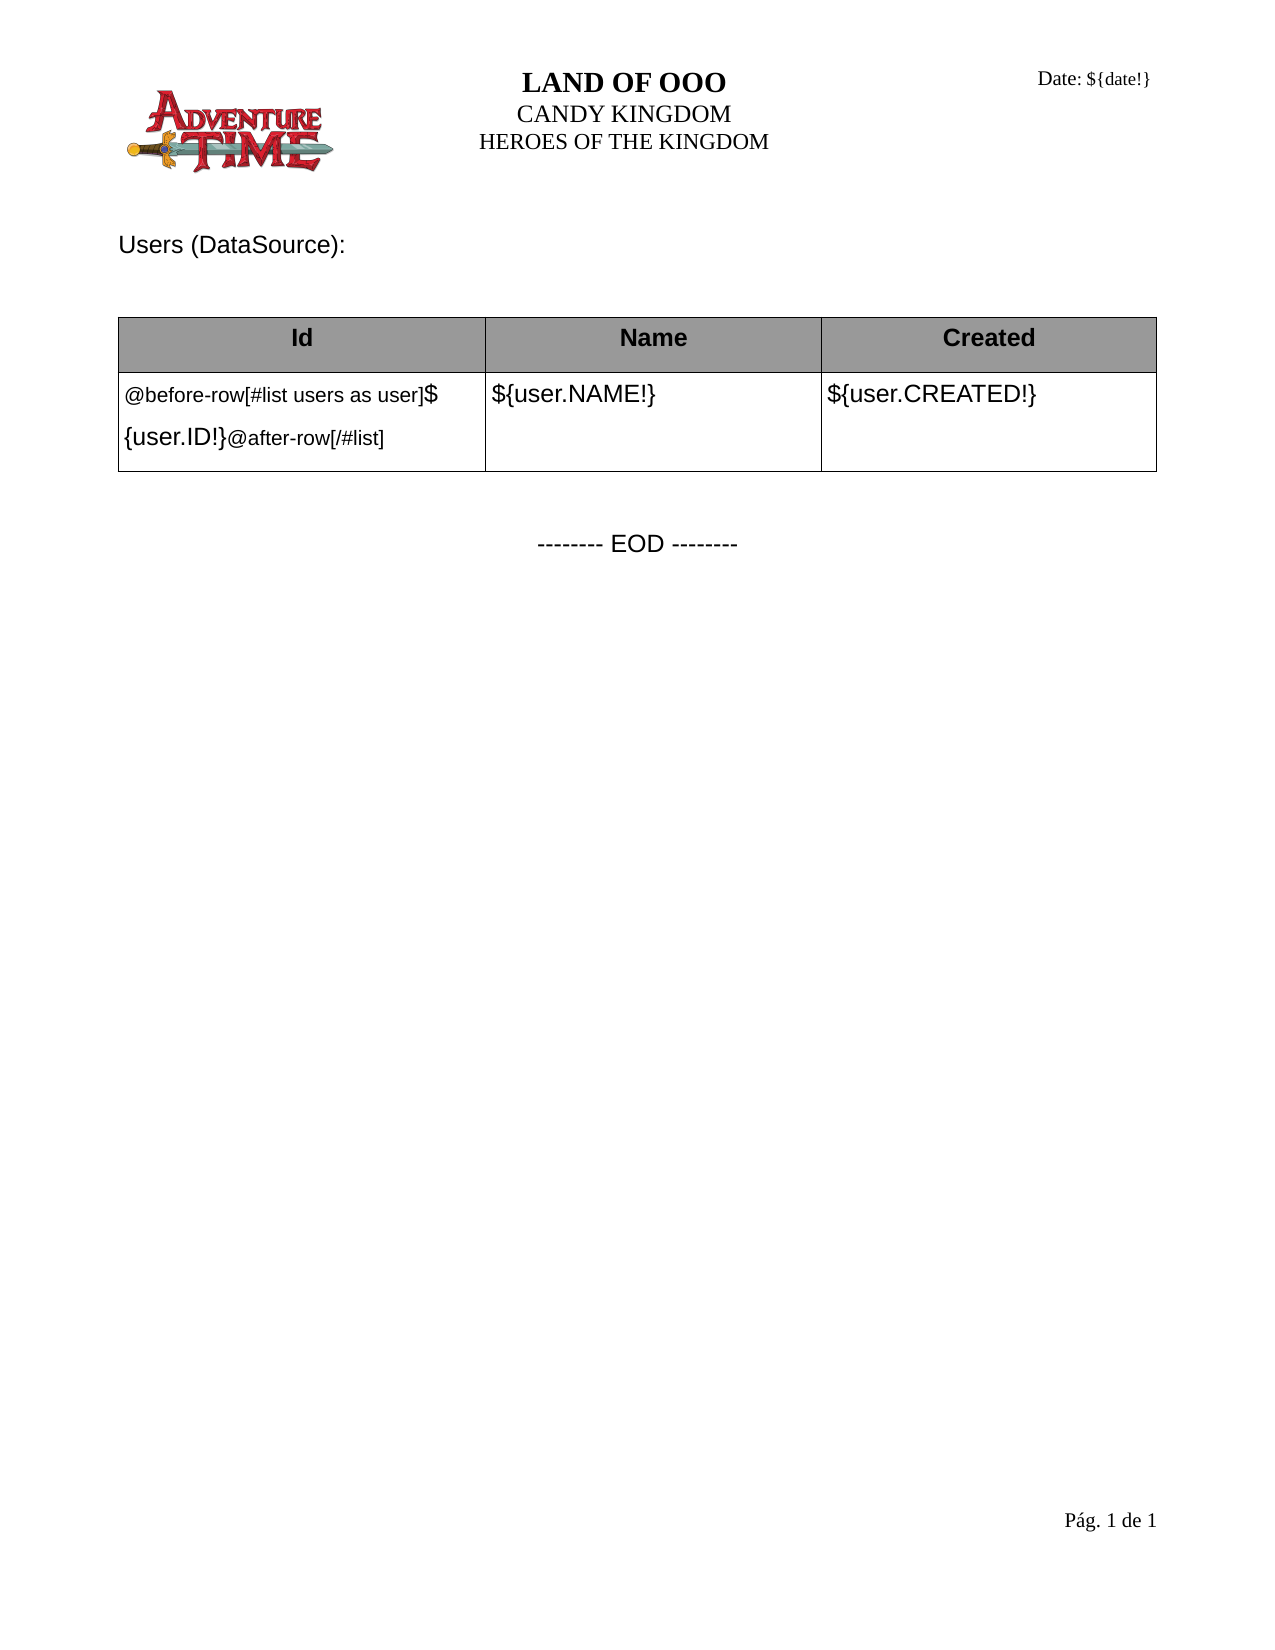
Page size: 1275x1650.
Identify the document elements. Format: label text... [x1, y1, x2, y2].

table_cell ${user.NAME!} [486, 373, 821, 471]
table_cell ${user.CREATED!} [822, 373, 1156, 471]
text -------- EOD -------- [118, 529, 1157, 558]
table_header Id [119, 318, 485, 372]
text Users (DataSource): [118, 230, 1157, 259]
table_header Created [822, 318, 1156, 372]
table_cell @before-row[#list users as user]${user.ID!}@after-row[/#list] [119, 373, 485, 471]
picture [123, 65, 338, 199]
table_header Name [486, 318, 821, 372]
